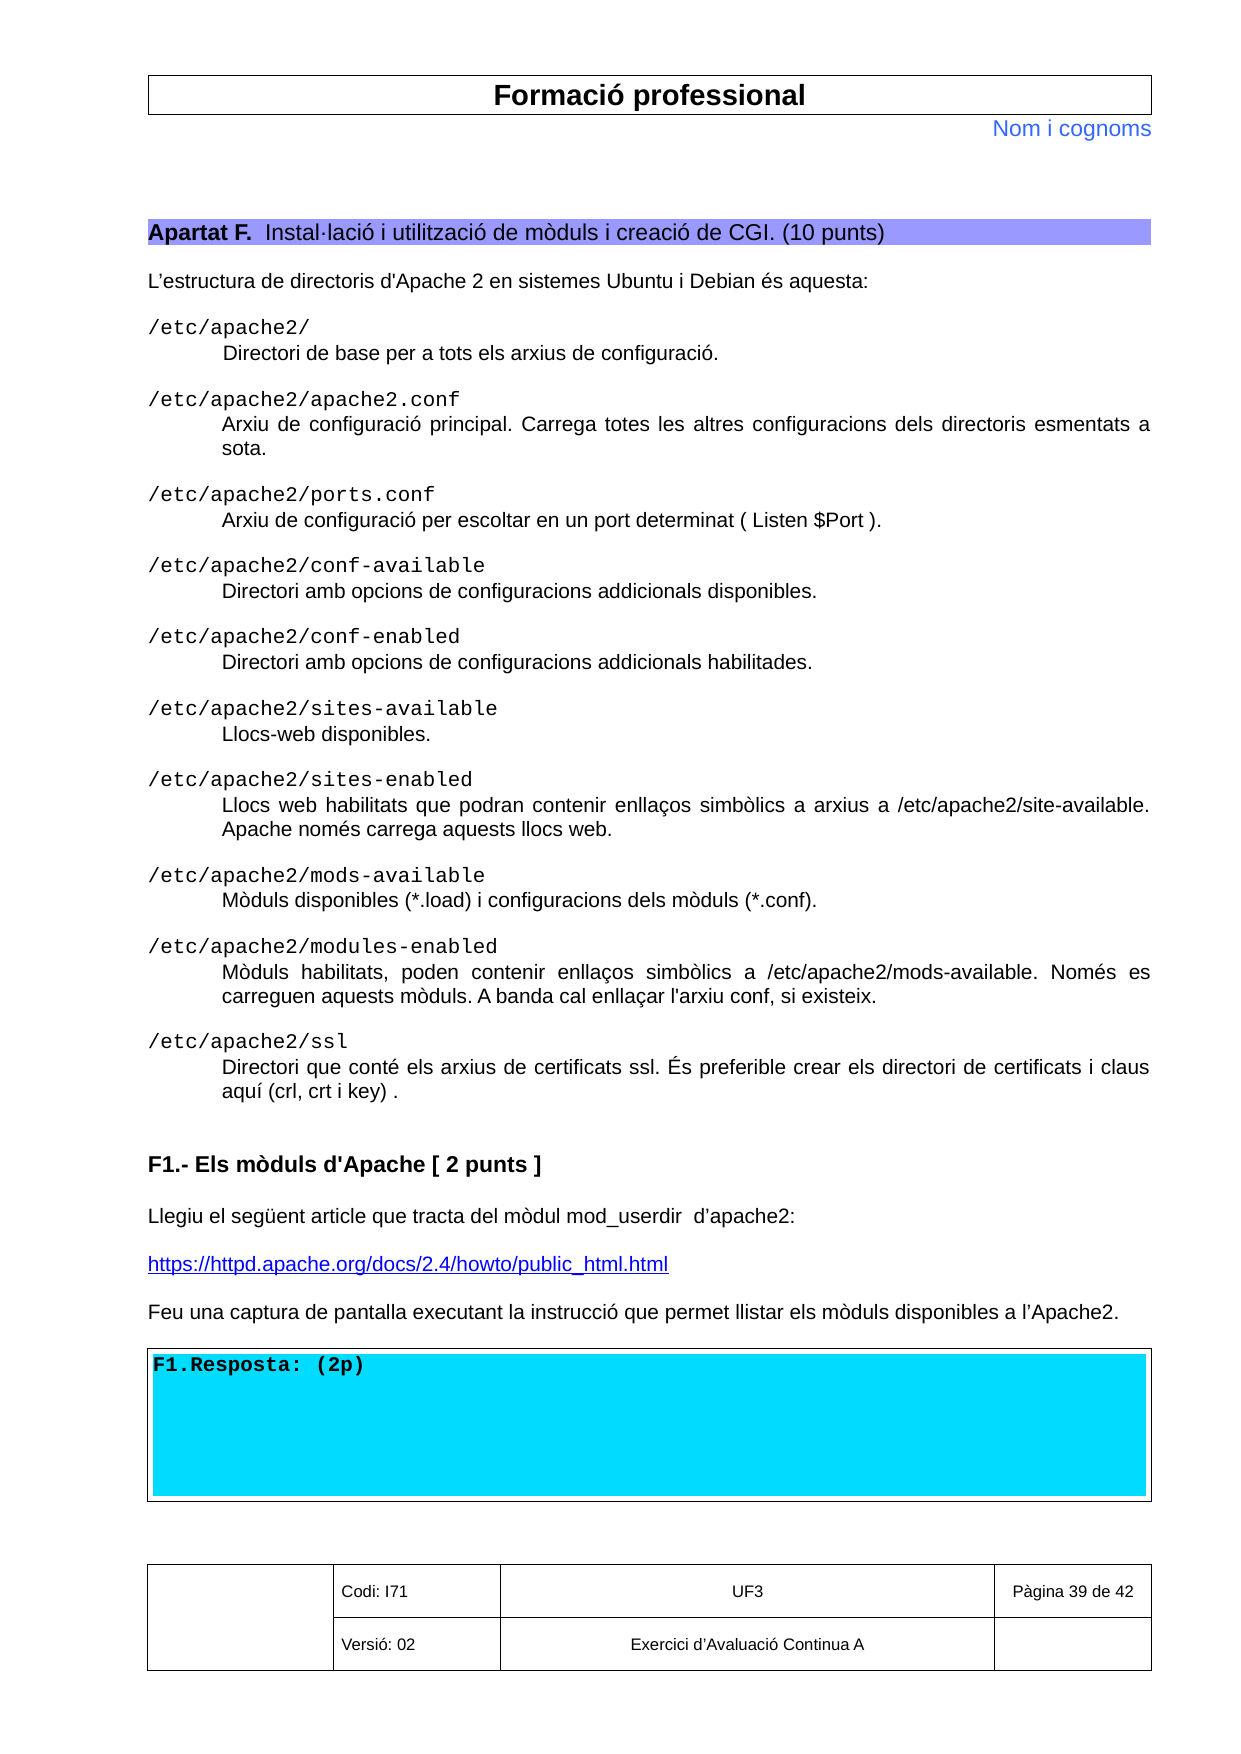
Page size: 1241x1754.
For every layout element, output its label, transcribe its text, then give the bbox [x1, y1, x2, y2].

subtitle /etc/apache2/ [148, 317, 1151, 341]
text Mòduls disponibles (*.load) i configuracions dels mòduls (*.conf). [222, 888, 1151, 912]
subtitle /etc/apache2/ssl [148, 1031, 1151, 1055]
subtitle /etc/apache2/sites-available [148, 698, 1151, 721]
text Directori que conté els arxius de certificats ssl. És preferible crear els directori de certificats i claus aquí (crl, crt i key) . [222, 1055, 1151, 1103]
text Arxiu de configuració principal. Carrega totes les altres configuracions dels directoris esmentats a sota. [222, 412, 1151, 460]
text Apartat F. Instal·lació i utilització de mòduls i creació de CGI. (10 punts) [148, 219, 1151, 245]
text Directori amb opcions de configuracions addicionals habilitades. [222, 650, 1151, 674]
text L’estructura de directoris d'Apache 2 en sistemes Ubuntu i Debian és aquesta: [148, 269, 1151, 293]
text Feu una captura de pantalla executant la instrucció que permet llistar els mòduls disponibles a l’Apache2. [148, 1300, 1151, 1324]
text Directori de base per a tots els arxius de configuració. [148, 341, 1151, 365]
text Llocs web habilitats que podran contenir enllaços simbòlics a arxius a /etc/apache2/site-available. Apache només carrega aquests llocs web. [222, 793, 1151, 841]
subtitle /etc/apache2/conf-enabled [148, 603, 1151, 650]
subtitle /etc/apache2/conf-available [148, 531, 1151, 579]
subtitle /etc/apache2/sites-enabled [148, 745, 1151, 793]
text https://httpd.apache.org/docs/2.4/howto/public_html.html [148, 1252, 1151, 1276]
subtitle /etc/apache2/apache2.conf [148, 365, 1151, 412]
text Llegiu el següent article que tracta del mòdul mod_userdir d’apache2: [148, 1204, 1151, 1228]
text Llocs-web disponibles. [222, 721, 1151, 745]
text Directori amb opcions de configuracions addicionals disponibles. [222, 579, 1151, 603]
subtitle /etc/apache2/ports.conf [148, 460, 1151, 507]
subtitle /etc/apache2/modules-enabled [148, 912, 1151, 959]
table_header F1.Resposta: (2p) [148, 1349, 1151, 1501]
text F1.- Els mòduls d'Apache [ 2 punts ] [148, 1151, 1151, 1177]
text Arxiu de configuració per escoltar en un port determinat ( Listen $Port ). [222, 507, 1151, 531]
text Mòduls habilitats, poden contenir enllaços simbòlics a /etc/apache2/mods-available. Només es carreguen aquests mòduls. A banda cal enllaçar l'arxiu conf, si existeix. [222, 959, 1151, 1007]
subtitle /etc/apache2/mods-available [148, 864, 1151, 888]
